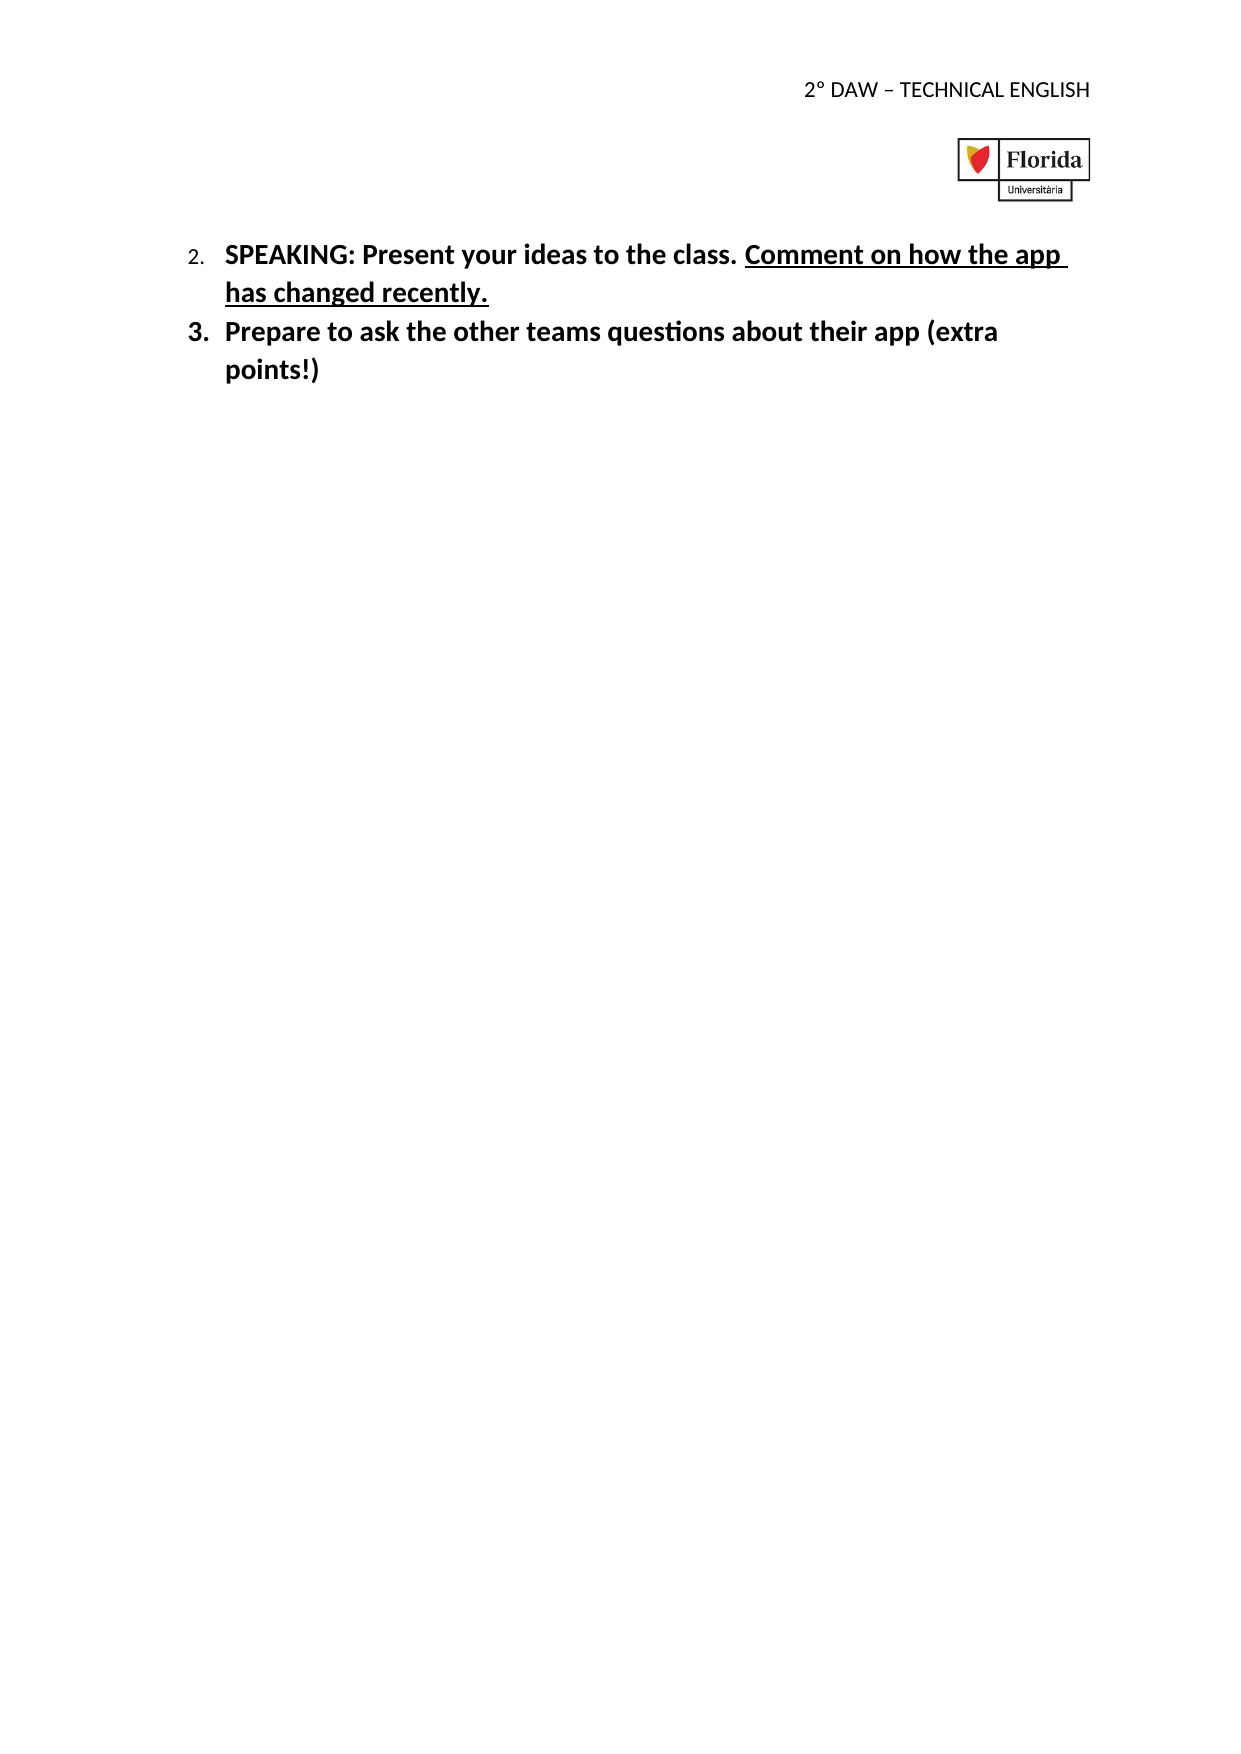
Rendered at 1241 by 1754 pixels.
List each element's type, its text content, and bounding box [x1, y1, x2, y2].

picture [957, 103, 1091, 236]
list Prepare to ask the other teams questions about their app (extra points!) [187, 313, 1090, 387]
list SPEAKING: Present your ideas to the class. Comment on how the app has changed recently. [187, 236, 1090, 310]
